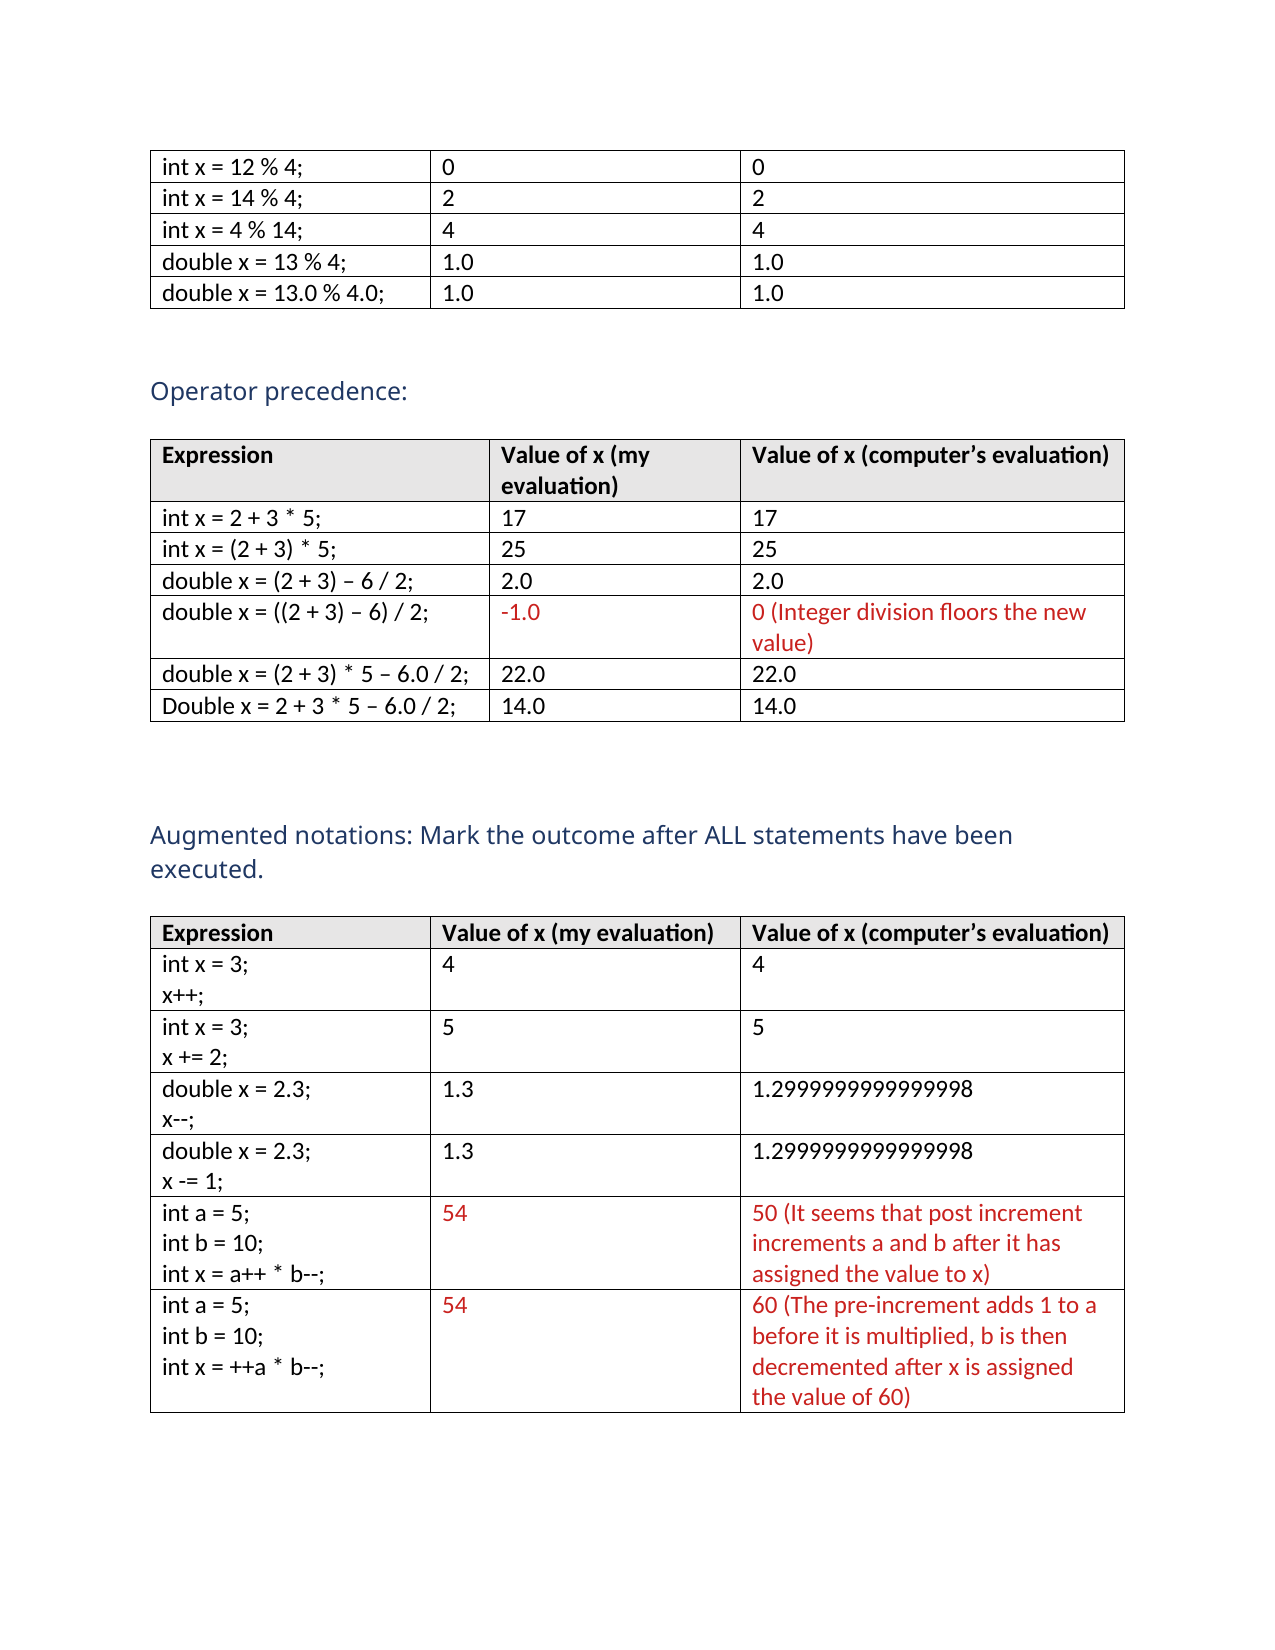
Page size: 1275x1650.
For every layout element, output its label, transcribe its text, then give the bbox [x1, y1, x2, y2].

table_cell double x = (2 + 3) * 5 – 6.0 / 2; [151, 659, 489, 689]
table_cell int x = 4 % 14; [151, 214, 430, 245]
table_cell 54 [431, 1197, 740, 1288]
table_cell 1.0 [431, 246, 740, 276]
table_cell 54 [431, 1290, 740, 1412]
table_cell double x = 13 % 4; [151, 246, 430, 276]
table_cell int x = 3; x += 2; [151, 1011, 430, 1072]
table_cell Double x = 2 + 3 * 5 – 6.0 / 2; [151, 690, 489, 721]
table_header Value of x (my evaluation) [431, 917, 740, 948]
table_cell 5 [431, 1011, 740, 1072]
table_cell 1.2999999999999998 [741, 1135, 1124, 1196]
table_cell 4 [741, 214, 1124, 245]
table_cell double x = 2.3; x--; [151, 1073, 430, 1134]
table_cell double x = 2.3; x -= 1; [151, 1135, 430, 1196]
table_cell 1.0 [741, 246, 1124, 276]
table_cell 2 [741, 183, 1124, 213]
table_cell -1.0 [490, 596, 740, 657]
subtitle Augmented notations: Mark the outcome after ALL statements have been executed. [150, 817, 1125, 886]
table_cell 22.0 [490, 659, 740, 689]
table_cell 1.3 [431, 1135, 740, 1196]
table_cell 60 (The pre-increment adds 1 to a before it is multiplied, b is then decremented after x is assigned the value of 60) [741, 1290, 1124, 1412]
subtitle Operator precedence: [150, 374, 1125, 408]
table_header Value of x (my evaluation) [490, 440, 740, 501]
table_cell int a = 5; int b = 10; int x = ++a * b--; [151, 1290, 430, 1412]
table_cell 1.2999999999999998 [741, 1073, 1124, 1134]
table_cell 17 [490, 502, 740, 532]
table_cell 1.3 [431, 1073, 740, 1134]
table_cell double x = 13.0 % 4.0; [151, 277, 430, 308]
table_cell 17 [741, 502, 1124, 532]
table_cell 14.0 [490, 690, 740, 721]
table_cell 22.0 [741, 659, 1124, 689]
table_header Value of x (computer’s evaluation) [741, 440, 1124, 501]
table_cell int x = 3; x++; [151, 949, 430, 1010]
table_cell 5 [741, 1011, 1124, 1072]
table_cell double x = ((2 + 3) – 6) / 2; [151, 596, 489, 657]
table_cell 2 [431, 183, 740, 213]
table_cell 1.0 [741, 277, 1124, 308]
table_header Expression [151, 440, 489, 501]
table_cell 0 [741, 151, 1124, 182]
table_cell 50 (It seems that post increment increments a and b after it has assigned the value to x) [741, 1197, 1124, 1288]
table_cell 4 [741, 949, 1124, 1010]
table_cell int x = 2 + 3 * 5; [151, 502, 489, 532]
table_cell int x = (2 + 3) * 5; [151, 533, 489, 564]
table_header Expression [151, 917, 430, 948]
table_cell int x = 12 % 4; [151, 151, 430, 182]
table_cell int x = 14 % 4; [151, 183, 430, 213]
table_cell 25 [490, 533, 740, 564]
table_cell 4 [431, 214, 740, 245]
table_cell 1.0 [431, 277, 740, 308]
table_cell double x = (2 + 3) – 6 / 2; [151, 565, 489, 595]
table_cell 25 [741, 533, 1124, 564]
table_cell 2.0 [490, 565, 740, 595]
table_cell 4 [431, 949, 740, 1010]
table_header Value of x (computer’s evaluation) [741, 917, 1124, 948]
table_cell 2.0 [741, 565, 1124, 595]
table_cell int a = 5; int b = 10; int x = a++ * b--; [151, 1197, 430, 1288]
table_cell 0 [431, 151, 740, 182]
table_cell 14.0 [741, 690, 1124, 721]
table_cell 0 (Integer division floors the new value) [741, 596, 1124, 657]
